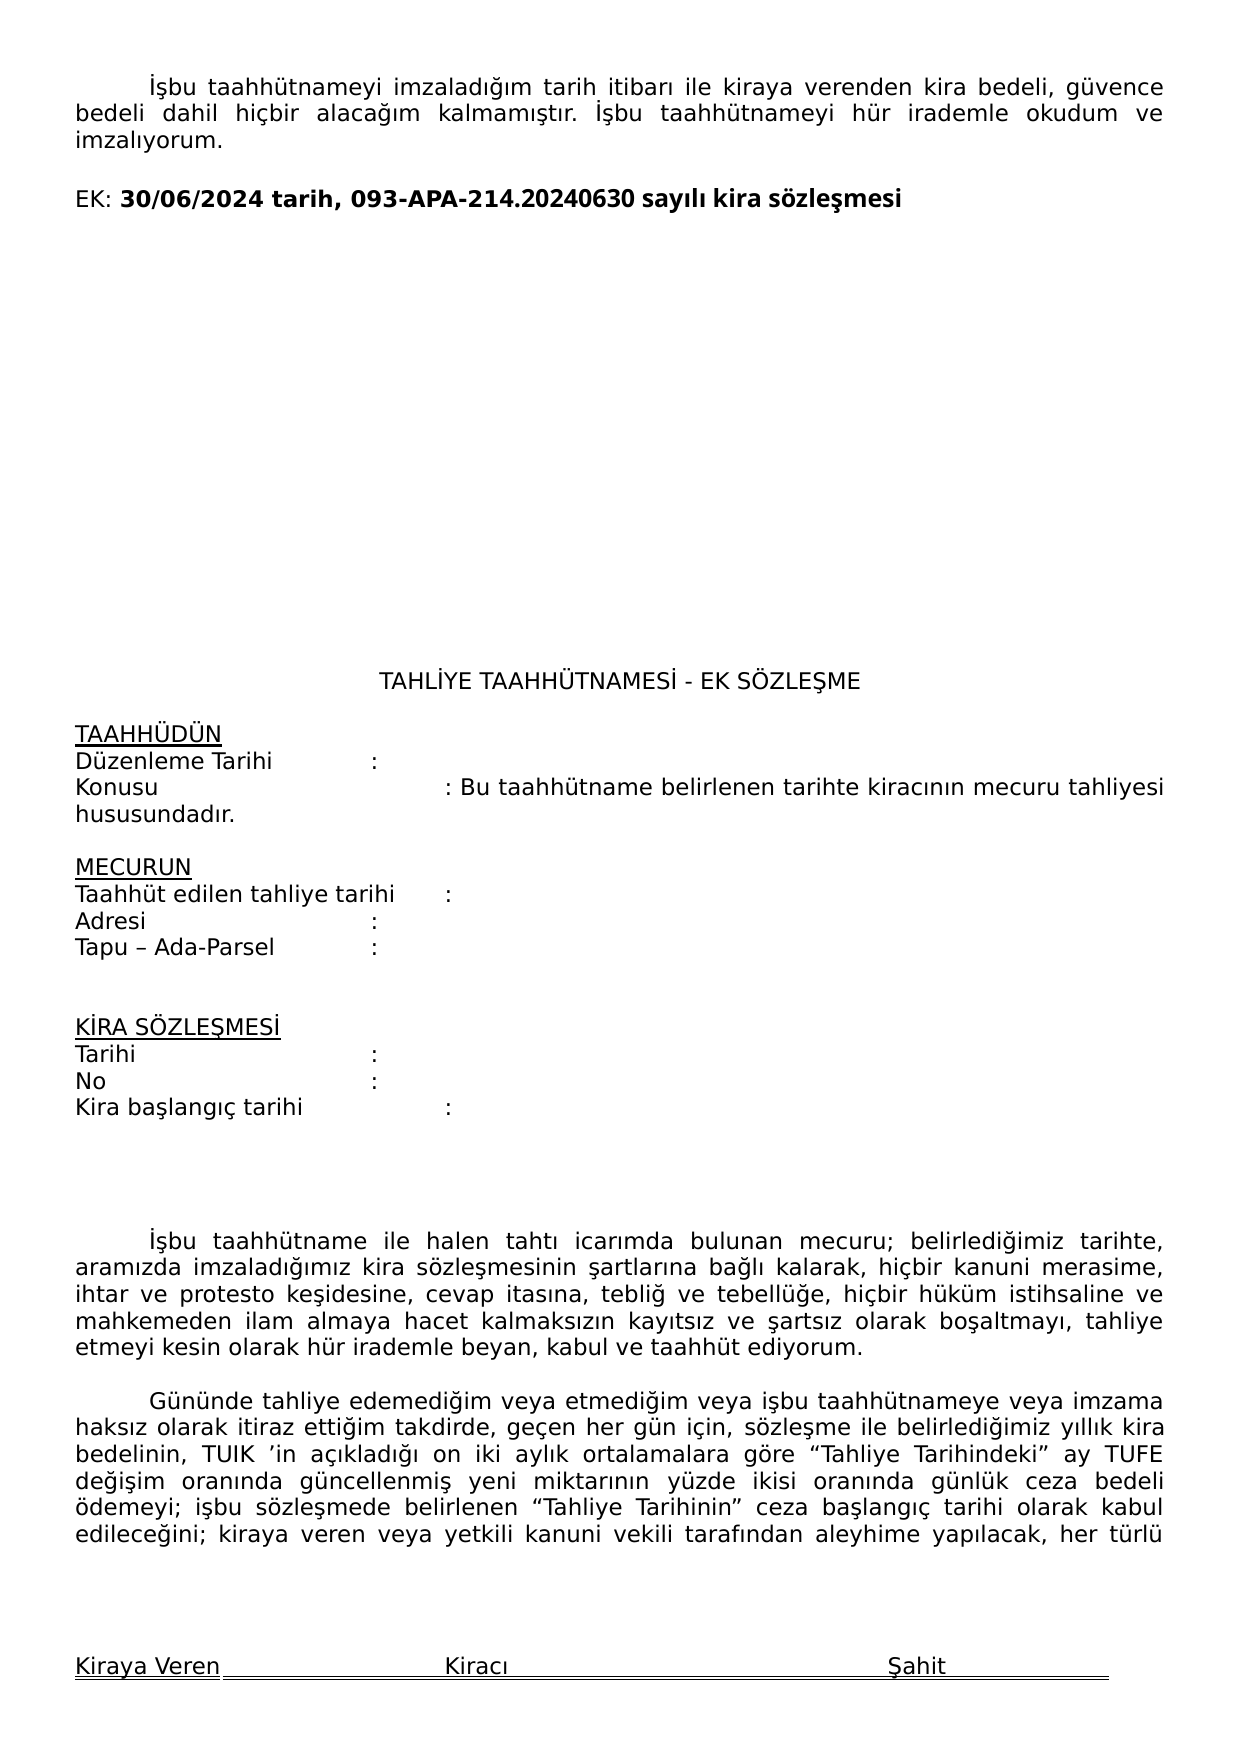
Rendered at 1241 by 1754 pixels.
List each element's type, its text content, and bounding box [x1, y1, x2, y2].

text İşbu taahhütname ile halen tahtı icarımda bulunan mecuru; belirlediğimiz tarihte, aramızda imzaladığımız kira sözleşmesinin şartlarına bağlı kalarak, hiçbir kanuni merasime, ihtar ve protesto keşidesine, cevap itasına, tebliğ ve tebellüğe, hiçbir hüküm istihsaline ve mahkemeden ilam almaya hacet kalmaksızın kayıtsız ve şartsız olarak boşaltmayı, tahliye etmeyi kesin olarak hür irademle beyan, kabul ve taahhüt ediyorum. [75, 1228, 1165, 1361]
text Tapu – Ada-Parsel : [75, 934, 1165, 961]
text No : [75, 1068, 1165, 1094]
text TAHLİYE TAAHHÜTNAMESİ - EK SÖZLEŞME [75, 668, 1165, 694]
text Taahhüt edilen tahliye tarihi : [75, 881, 1165, 908]
text Konusu : Bu taahhütname belirlenen tarihte kiracının mecuru tahliyesi hususundadır. [75, 774, 1165, 828]
text MECURUN [75, 854, 1165, 881]
text Adresi : [75, 908, 1165, 934]
text TAAHHÜDÜN [75, 721, 1165, 748]
text Gününde tahliye edemediğim veya etmediğim veya işbu taahhütnameye veya imzama haksız olarak itiraz ettiğim takdirde, geçen her gün için, sözleşme ile belirlediğimiz yıllık kira bedelinin, TUIK ’in açıkladığı on iki aylık ortalamalara göre “Tahliye Tarihindeki” ay TUFE değişim oranında güncellenmiş yeni miktarının yüzde ikisi oranında günlük ceza bedeli ödemeyi; işbu sözleşmede belirlenen “Tahliye Tarihinin” ceza başlangıç tarihi olarak kabul edileceğini; kiraya veren veya yetkili kanuni vekili tarafından aleyhime yapılacak, her türlü [75, 1388, 1165, 1548]
text EK: 30/06/2024 tarih, 093-APA-214.20240630 sayılı kira sözleşmesi [75, 180, 1165, 214]
text KİRA SÖZLEŞMESİ [75, 1014, 1165, 1041]
text Tarihi : [75, 1041, 1165, 1068]
text Düzenleme Tarihi : [75, 748, 1165, 774]
text İşbu taahhütnameyi imzaladığım tarih itibarı ile kiraya verenden kira bedeli, güvence bedeli dahil hiçbir alacağım kalmamıştır. İşbu taahhütnameyi hür irademle okudum ve imzalıyorum. [75, 74, 1165, 154]
text Kira başlangıç tarihi : [75, 1094, 1165, 1121]
